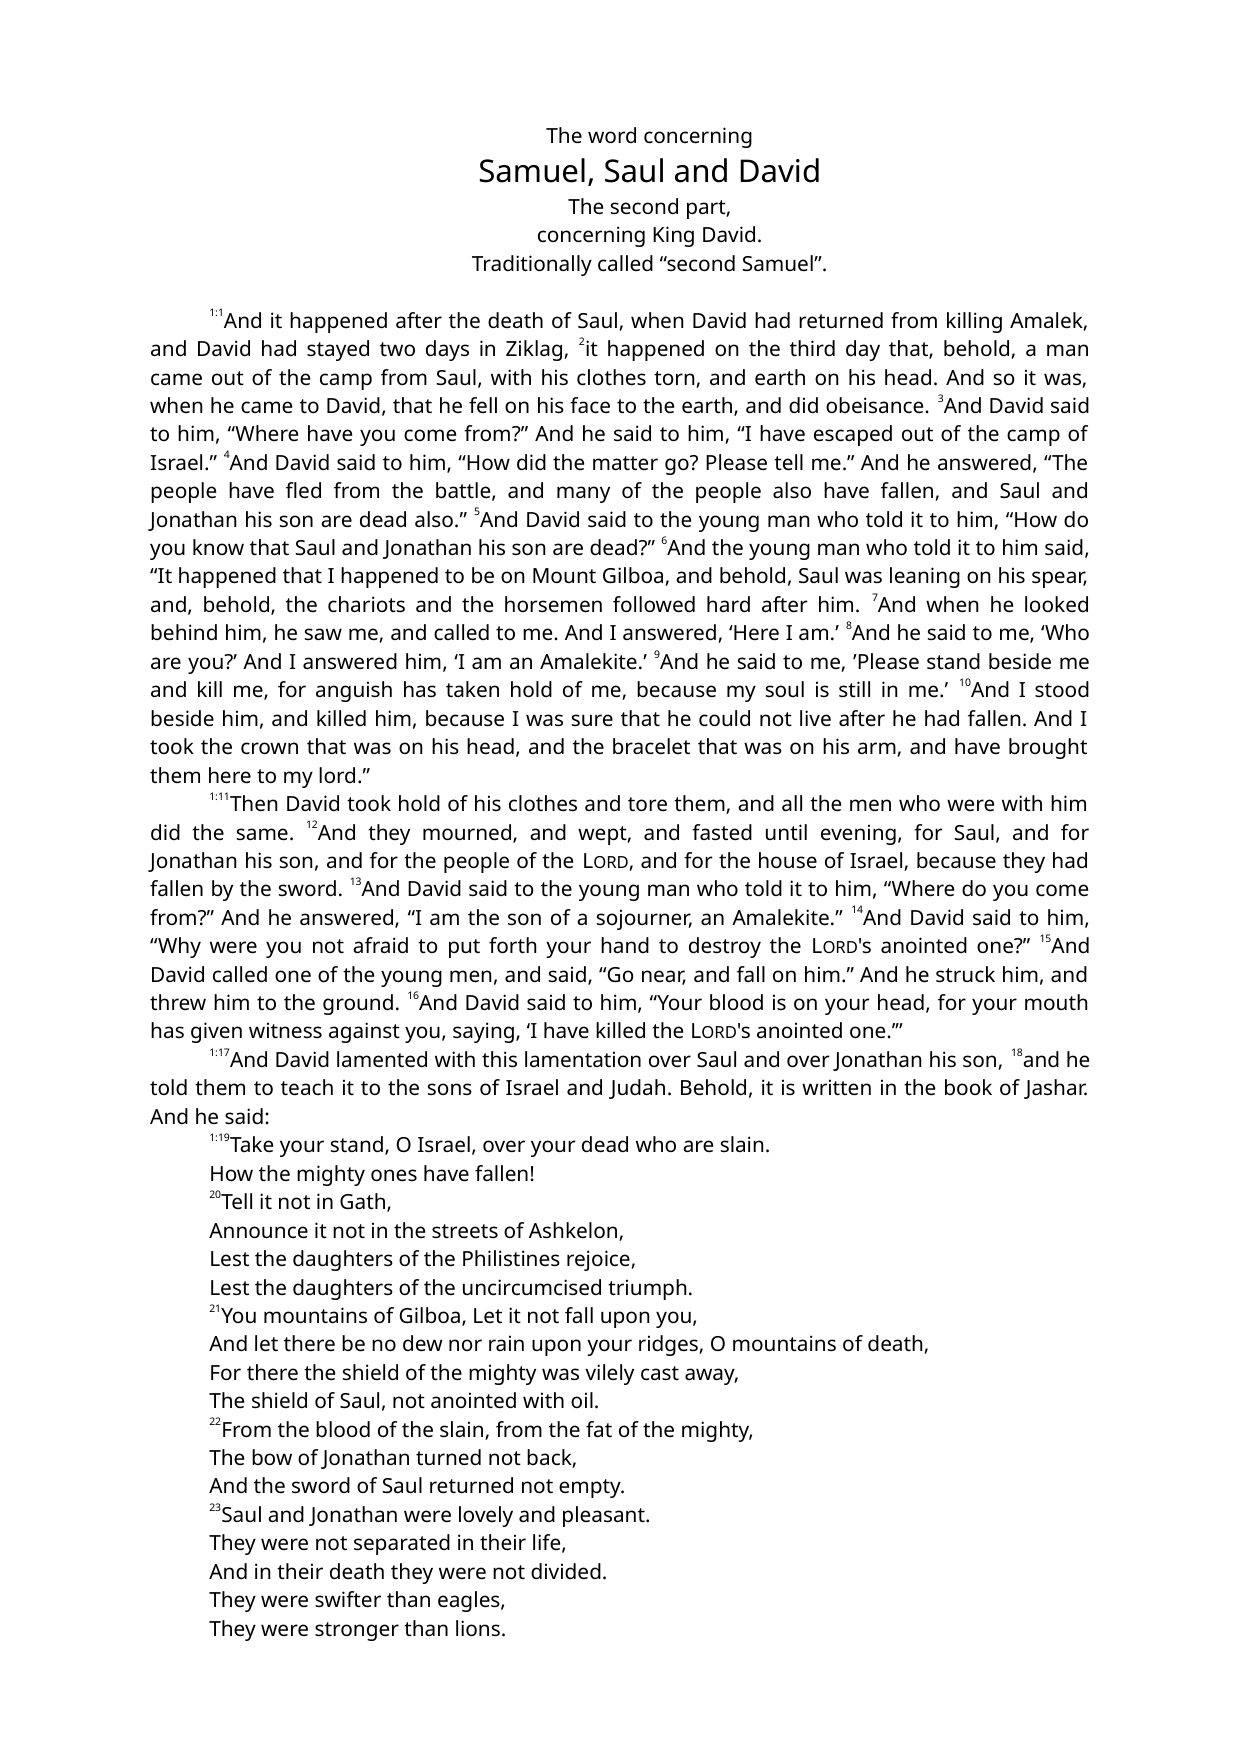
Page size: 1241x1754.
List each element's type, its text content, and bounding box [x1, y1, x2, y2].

text 1:1And it happened after the death of Saul, when David had returned from killing Amalek, and David had stayed two days in Ziklag, 2it happened on the third day that, behold, a man came out of the camp from Saul, with his clothes torn, and earth on his head. And so it was, when he came to David, that he fell on his face to the earth, and did obeisance. 3And David said to him, “Where have you come from?” And he said to him, “I have escaped out of the camp of Israel.” 4And David said to him, “How did the matter go? Please tell me.” And he answered, “The people have fled from the battle, and many of the people also have fallen, and Saul and Jonathan his son are dead also.” 5And David said to the young man who told it to him, “How do you know that Saul and Jonathan his son are dead?” 6And the young man who told it to him said, “It happened that I happened to be on Mount Gilboa, and behold, Saul was leaning on his spear, and, behold, the chariots and the horsemen followed hard after him. 7And when he looked behind him, he saw me, and called to me. And I answered, ‘Here I am.’ 8And he said to me, ‘Who are you?’ And I answered him, ‘I am an Amalekite.’ 9And he said to me, ’Please stand beside me and kill me, for anguish has taken hold of me, because my soul is still in me.’ 10And I stood beside him, and killed him, because I was sure that he could not live after he had fallen. And I took the crown that was on his head, and the bracelet that was on his arm, and have brought them here to my lord.” [150, 306, 1090, 789]
text 1:19Take your stand, O Israel, over your dead who are slain. [150, 1130, 1090, 1159]
text Traditionally called “second Samuel”. [150, 249, 1090, 277]
text And the sword of Saul returned not empty. [150, 1472, 1090, 1500]
text 21You mountains of Gilboa, Let it not fall upon you, [150, 1301, 1090, 1329]
text And in their death they were not divided. [150, 1557, 1090, 1585]
text The shield of Saul, not anointed with oil. [150, 1386, 1090, 1415]
text They were swifter than eagles, [150, 1585, 1090, 1614]
text concerning King David. [150, 220, 1090, 249]
text Samuel, Saul and David [150, 149, 1090, 192]
text And let there be no dew nor rain upon your ridges, O mountains of death, [150, 1329, 1090, 1358]
text For there the shield of the mighty was vilely cast away, [150, 1358, 1090, 1386]
text The bow of Jonathan turned not back, [150, 1443, 1090, 1472]
text 1:11Then David took hold of his clothes and tore them, and all the men who were with him did the same. 12And they mourned, and wept, and fasted until evening, for Saul, and for Jonathan his son, and for the people of the Lord, and for the house of Israel, because they had fallen by the sword. 13And David said to the young man who told it to him, “Where do you come from?” And he answered, “I am the son of a sojourner, an Amalekite.” 14And David said to him, “Why were you not afraid to put forth your hand to destroy the Lord's anointed one?” 15And David called one of the young men, and said, “Go near, and fall on him.” And he struck him, and threw him to the ground. 16And David said to him, “Your blood is on your head, for your mouth has given witness against you, saying, ‘I have killed the Lord's anointed one.’” [150, 789, 1090, 1045]
text Announce it not in the streets of Ashkelon, [150, 1216, 1090, 1244]
text They were not separated in their life, [150, 1528, 1090, 1557]
text 23Saul and Jonathan were lovely and pleasant. [150, 1500, 1090, 1528]
text The second part, [150, 192, 1090, 220]
text Lest the daughters of the uncircumcised triumph. [150, 1273, 1090, 1301]
text 22From the blood of the slain, from the fat of the mighty, [150, 1415, 1090, 1443]
text How the mighty ones have fallen! [150, 1159, 1090, 1187]
text Lest the daughters of the Philistines rejoice, [150, 1244, 1090, 1273]
text The word concerning [150, 121, 1090, 149]
text They were stronger than lions. [150, 1614, 1090, 1642]
text 1:17And David lamented with this lamentation over Saul and over Jonathan his son, 18and he told them to teach it to the sons of Israel and Judah. Behold, it is written in the book of Jashar. And he said: [150, 1045, 1090, 1130]
text 20Tell it not in Gath, [150, 1187, 1090, 1216]
